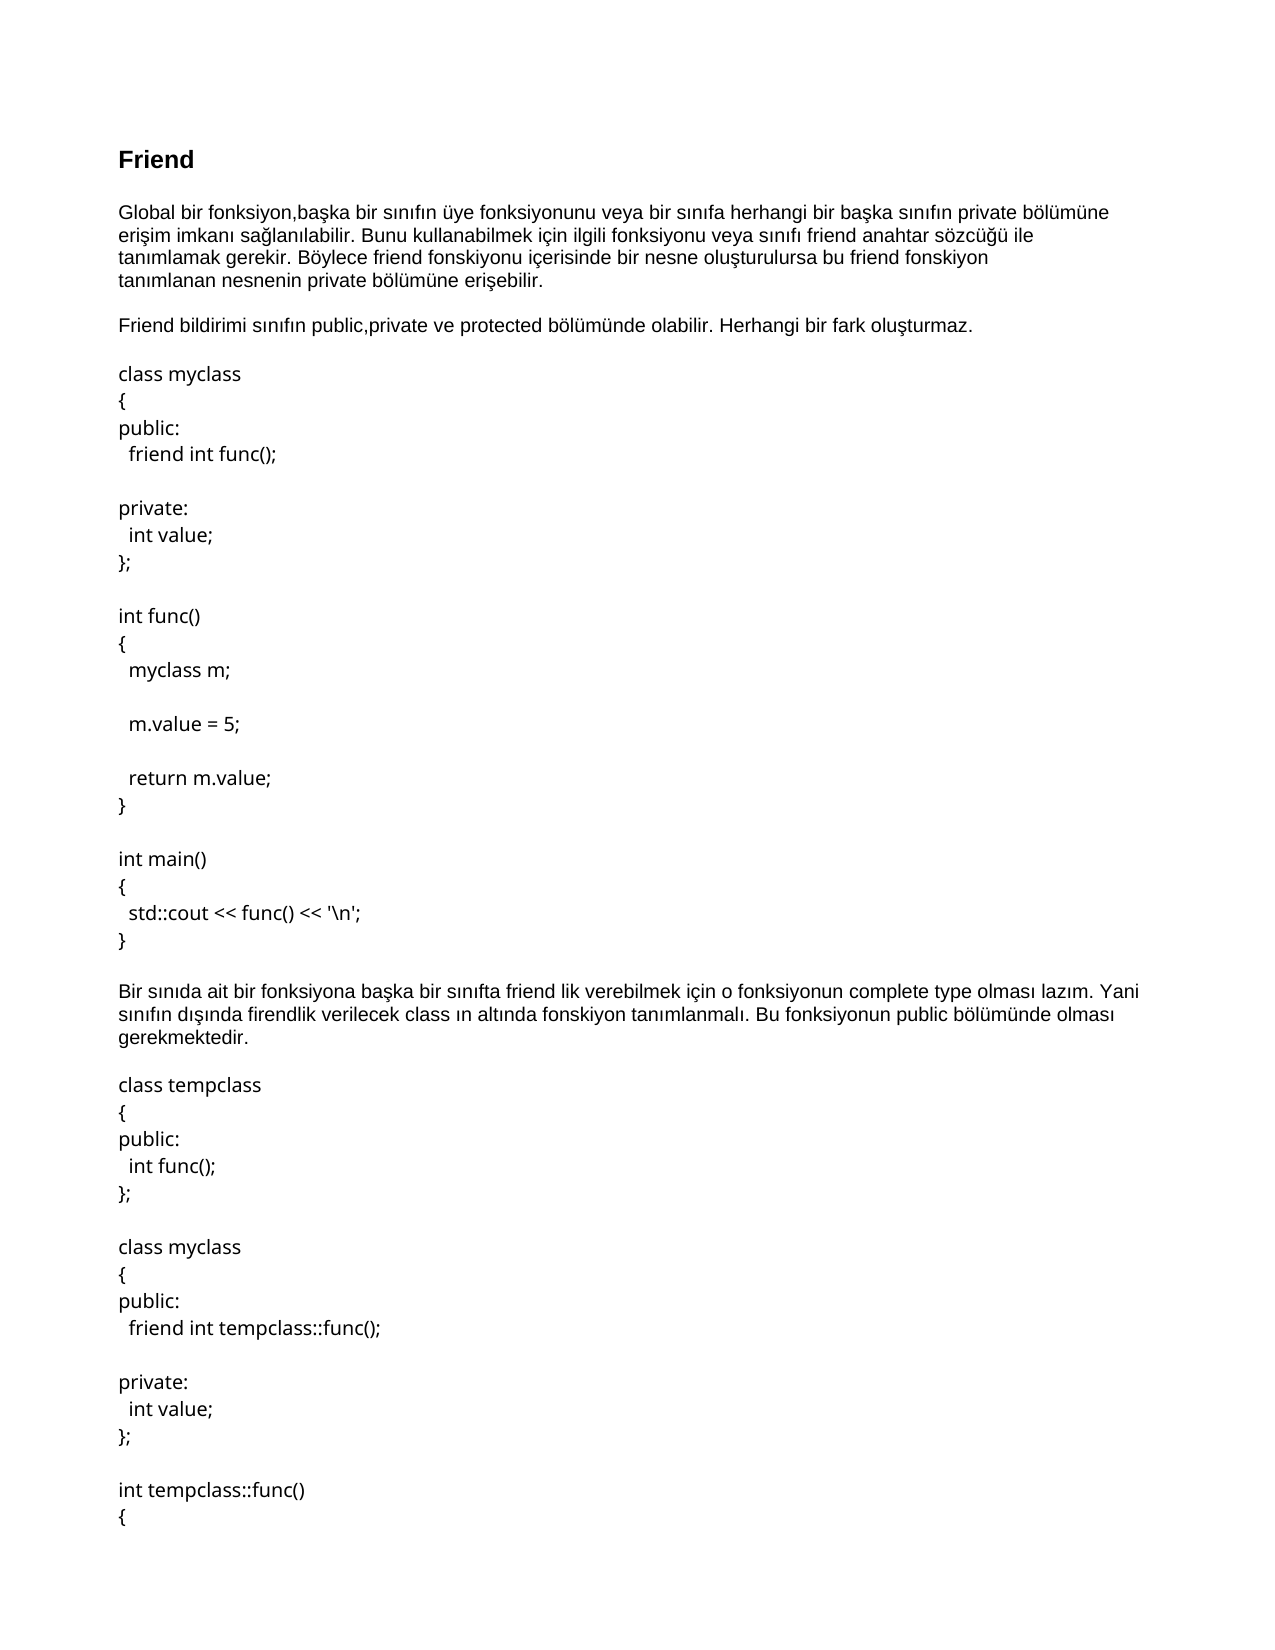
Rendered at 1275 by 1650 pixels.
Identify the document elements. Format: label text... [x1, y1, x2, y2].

text m.value = 5; [118, 711, 1157, 737]
text class myclass [118, 360, 1157, 387]
text erişim imkanı sağlanılabilir. Bunu kullanabilmek için ilgili fonksiyonu veya sınıfı friend anahtar sözcüğü ile [118, 223, 1157, 246]
text friend int tempclass::func(); [118, 1314, 1157, 1341]
text private: [118, 1368, 1157, 1395]
text } [118, 926, 1157, 953]
text Friend [118, 145, 1157, 174]
text myclass m; [118, 657, 1157, 683]
text { [118, 629, 1157, 657]
text private: [118, 495, 1157, 522]
text { [118, 1503, 1157, 1530]
text Friend bildirimi sınıfın public,private ve protected bölümünde olabilir. Herhangi bir fark oluşturmaz. [118, 314, 1157, 337]
text int value; [118, 522, 1157, 549]
text { [118, 387, 1157, 414]
text return m.value; [118, 764, 1157, 791]
text { [118, 1098, 1157, 1125]
text int value; [118, 1395, 1157, 1422]
text { [118, 872, 1157, 899]
text } [118, 791, 1157, 818]
text }; [118, 549, 1157, 576]
text tanımlamak gerekir. Böylece friend fonskiyonu içerisinde bir nesne oluşturulursa bu friend fonskiyon [118, 246, 1157, 269]
text }; [118, 1422, 1157, 1449]
text int func() [118, 603, 1157, 629]
text class tempclass [118, 1071, 1157, 1098]
text Global bir fonksiyon,başka bir sınıfın üye fonksiyonunu veya bir sınıfa herhangi bir başka sınıfın private bölümüne [118, 201, 1157, 223]
text { [118, 1260, 1157, 1287]
text public: [118, 1125, 1157, 1152]
text Bir sınıda ait bir fonksiyona başka bir sınıfta friend lik verebilmek için o fonksiyonun complete type olması lazım. Yani [118, 980, 1157, 1003]
text int func(); [118, 1152, 1157, 1179]
text int tempclass::func() [118, 1476, 1157, 1503]
text std::cout << func() << '\n'; [118, 899, 1157, 926]
text friend int func(); [118, 441, 1157, 468]
text public: [118, 1287, 1157, 1314]
text public: [118, 414, 1157, 441]
text tanımlanan nesnenin private bölümüne erişebilir. [118, 269, 1157, 292]
text sınıfın dışında firendlik verilecek class ın altında fonskiyon tanımlanmalı. Bu fonksiyonun public bölümünde olması gerekmektedir. [118, 1003, 1157, 1048]
text class myclass [118, 1233, 1157, 1260]
text }; [118, 1179, 1157, 1206]
text int main() [118, 845, 1157, 872]
